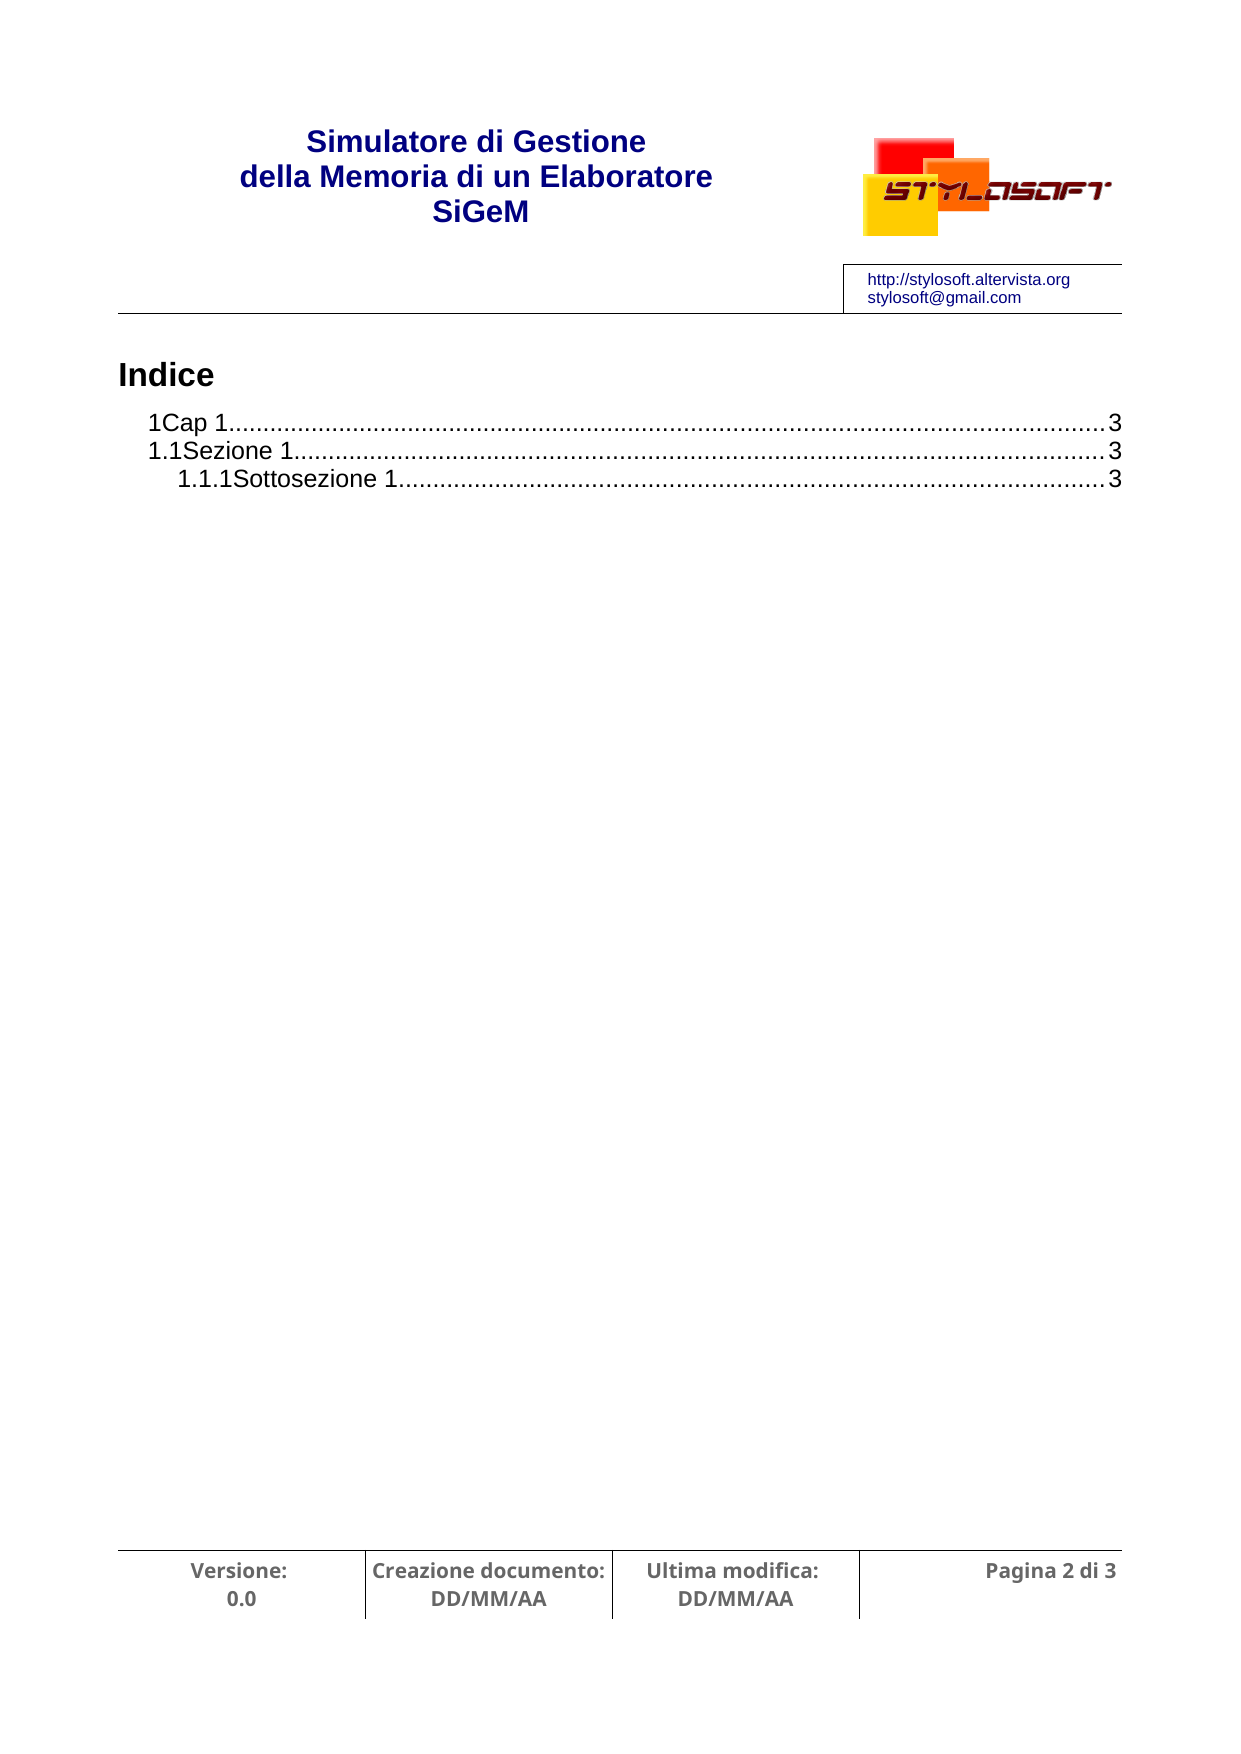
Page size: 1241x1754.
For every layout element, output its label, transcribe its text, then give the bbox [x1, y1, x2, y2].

text 1.1Sezione 1 3 [148, 436, 1122, 464]
picture [848, 123, 1117, 247]
subtitle Indice [118, 356, 1122, 394]
text 1.1.1Sottosezione 1 3 [177, 464, 1122, 492]
text 1Cap 1 3 [148, 408, 1122, 436]
